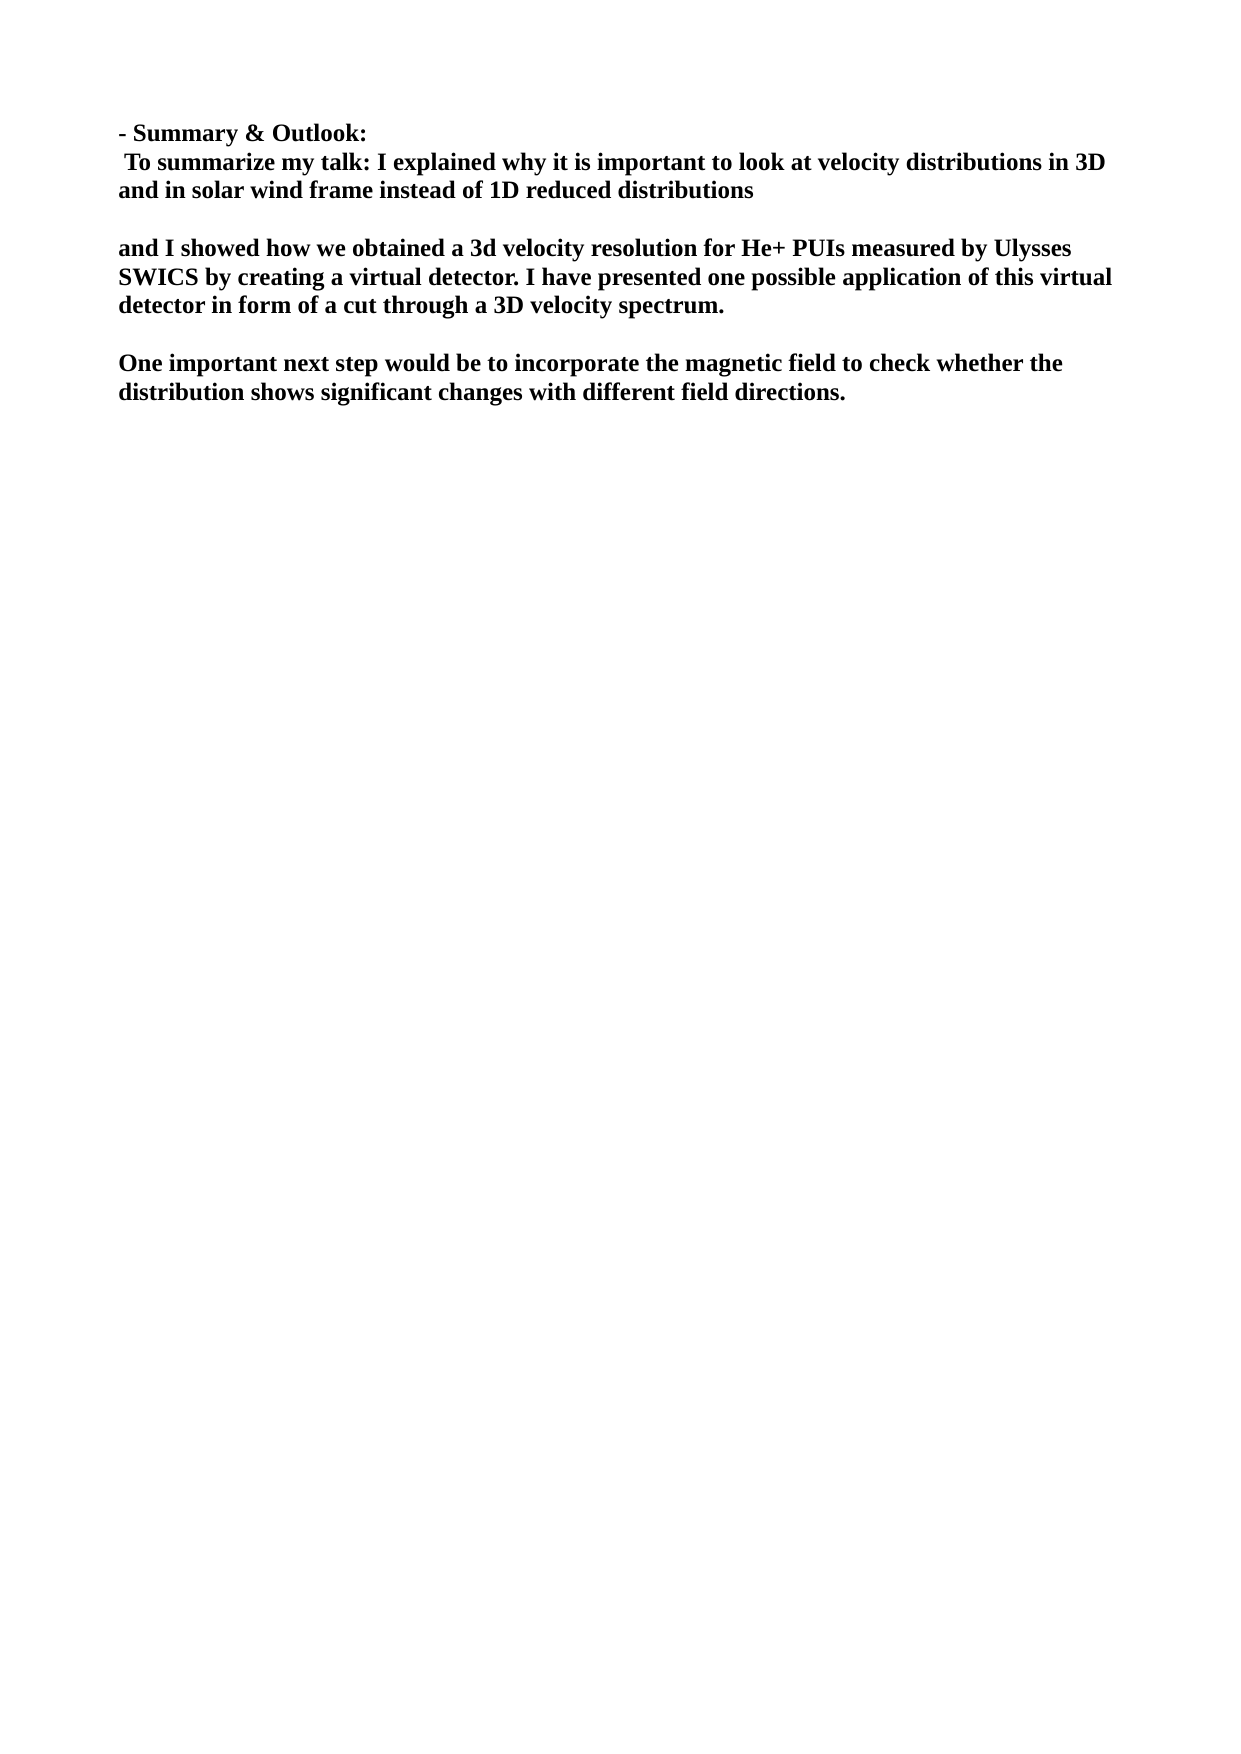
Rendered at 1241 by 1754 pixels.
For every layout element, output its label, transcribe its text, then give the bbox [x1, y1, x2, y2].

text One important next step would be to incorporate the magnetic field to check whether the distribution shows significant changes with different field directions. [118, 348, 1122, 406]
text - Summary & Outlook: To summarize my talk: I explained why it is important to look at velocity distributions in 3D and in solar wind frame instead of 1D reduced distributions [118, 118, 1122, 204]
text and I showed how we obtained a 3d velocity resolution for He+ PUIs measured by Ulysses SWICS by creating a virtual detector. I have presented one possible application of this virtual detector in form of a cut through a 3D velocity spectrum. [118, 233, 1122, 319]
